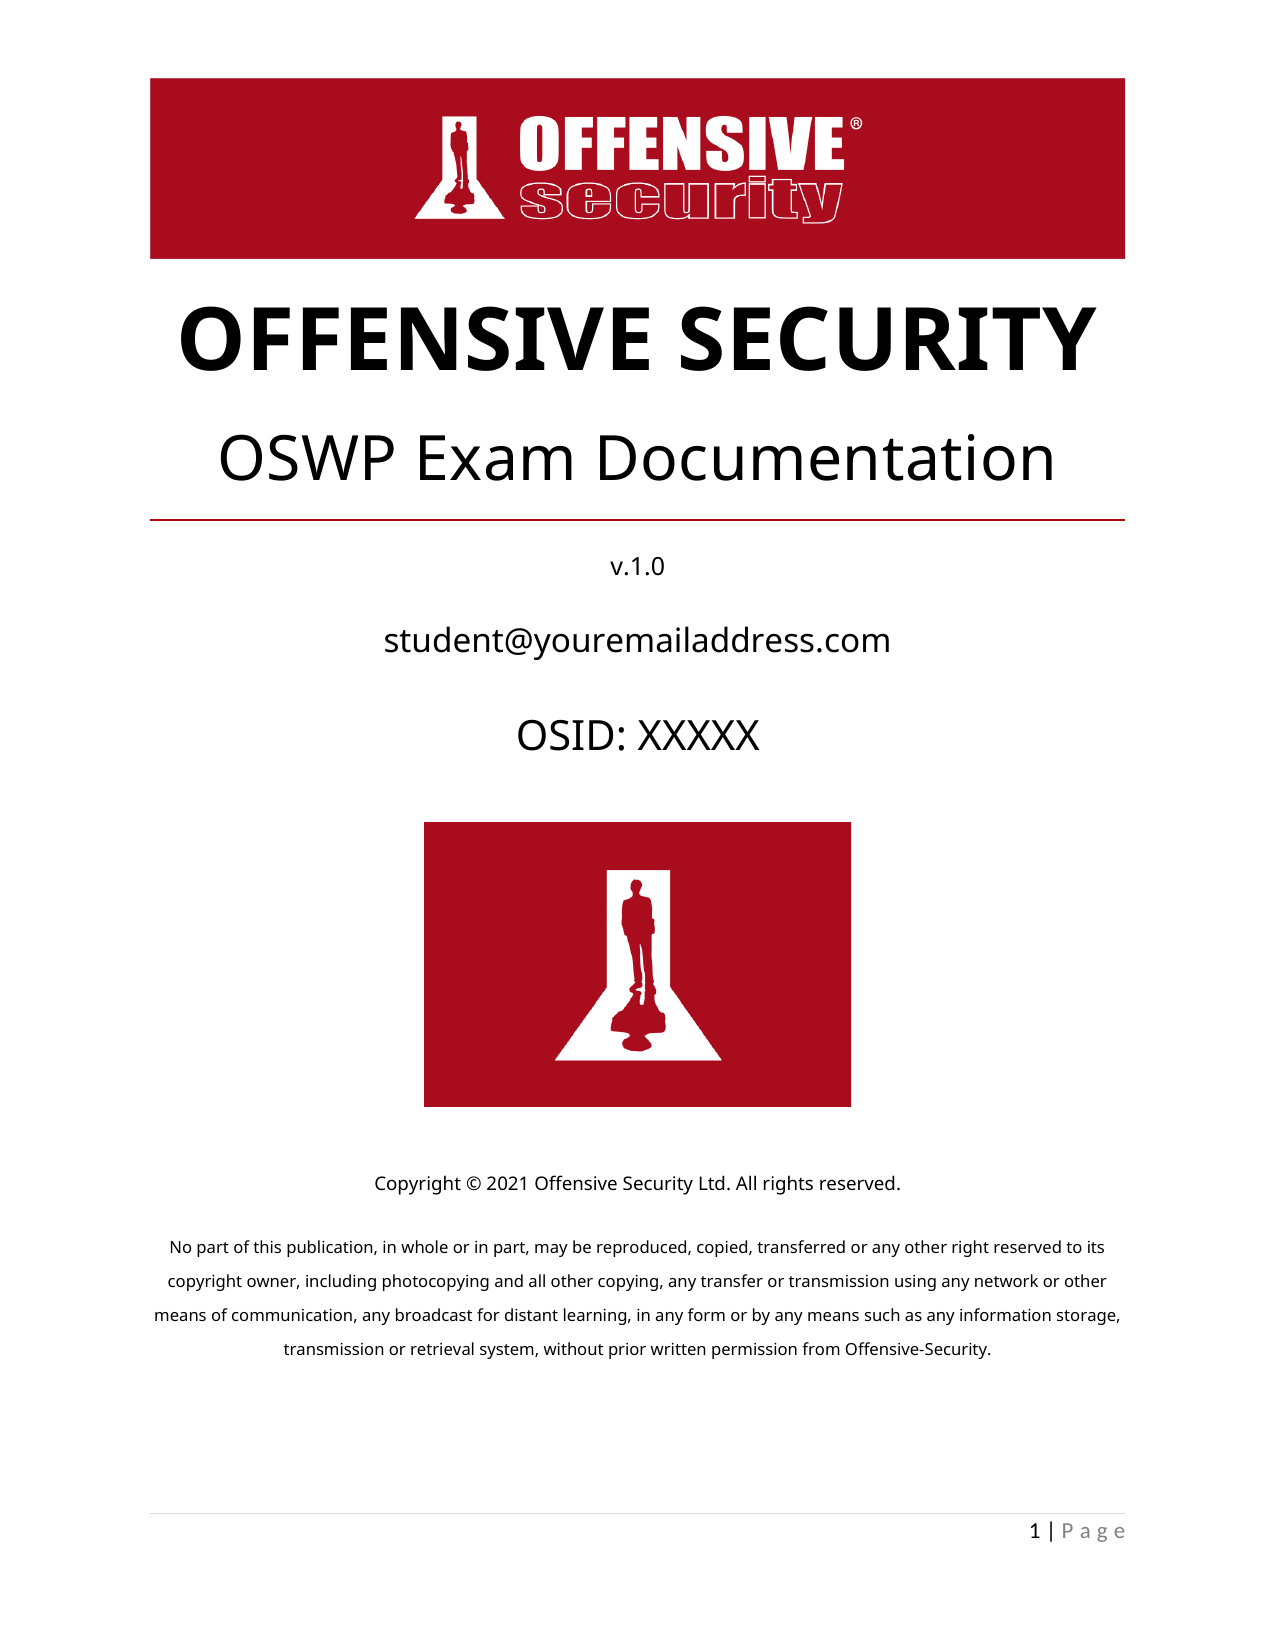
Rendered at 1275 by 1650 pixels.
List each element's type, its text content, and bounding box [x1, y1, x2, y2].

text No part of this publication, in whole or in part, may be reproduced, copied, transferred or any other right reserved to its copyright owner, including photocopying and all other copying, any transfer or transmission using any network or other means of communication, any broadcast for distant learning, in any form or by any means such as any information storage, transmission or retrieval system, without prior written permission from Offensive-Security. [150, 1236, 1125, 1360]
text OSID: XXXXX [150, 706, 1125, 762]
subtitle OFFENSIVE SECURITY [150, 259, 1125, 396]
subtitle OSWP Exam Documentation [150, 414, 1125, 519]
text student@youremailaddress.com [150, 617, 1125, 662]
text Copyright © 2021 Offensive Security Ltd. All rights reserved. [150, 1170, 1125, 1196]
picture [150, 78, 1125, 259]
text v.1.0 [150, 549, 1125, 583]
picture [424, 822, 852, 1107]
